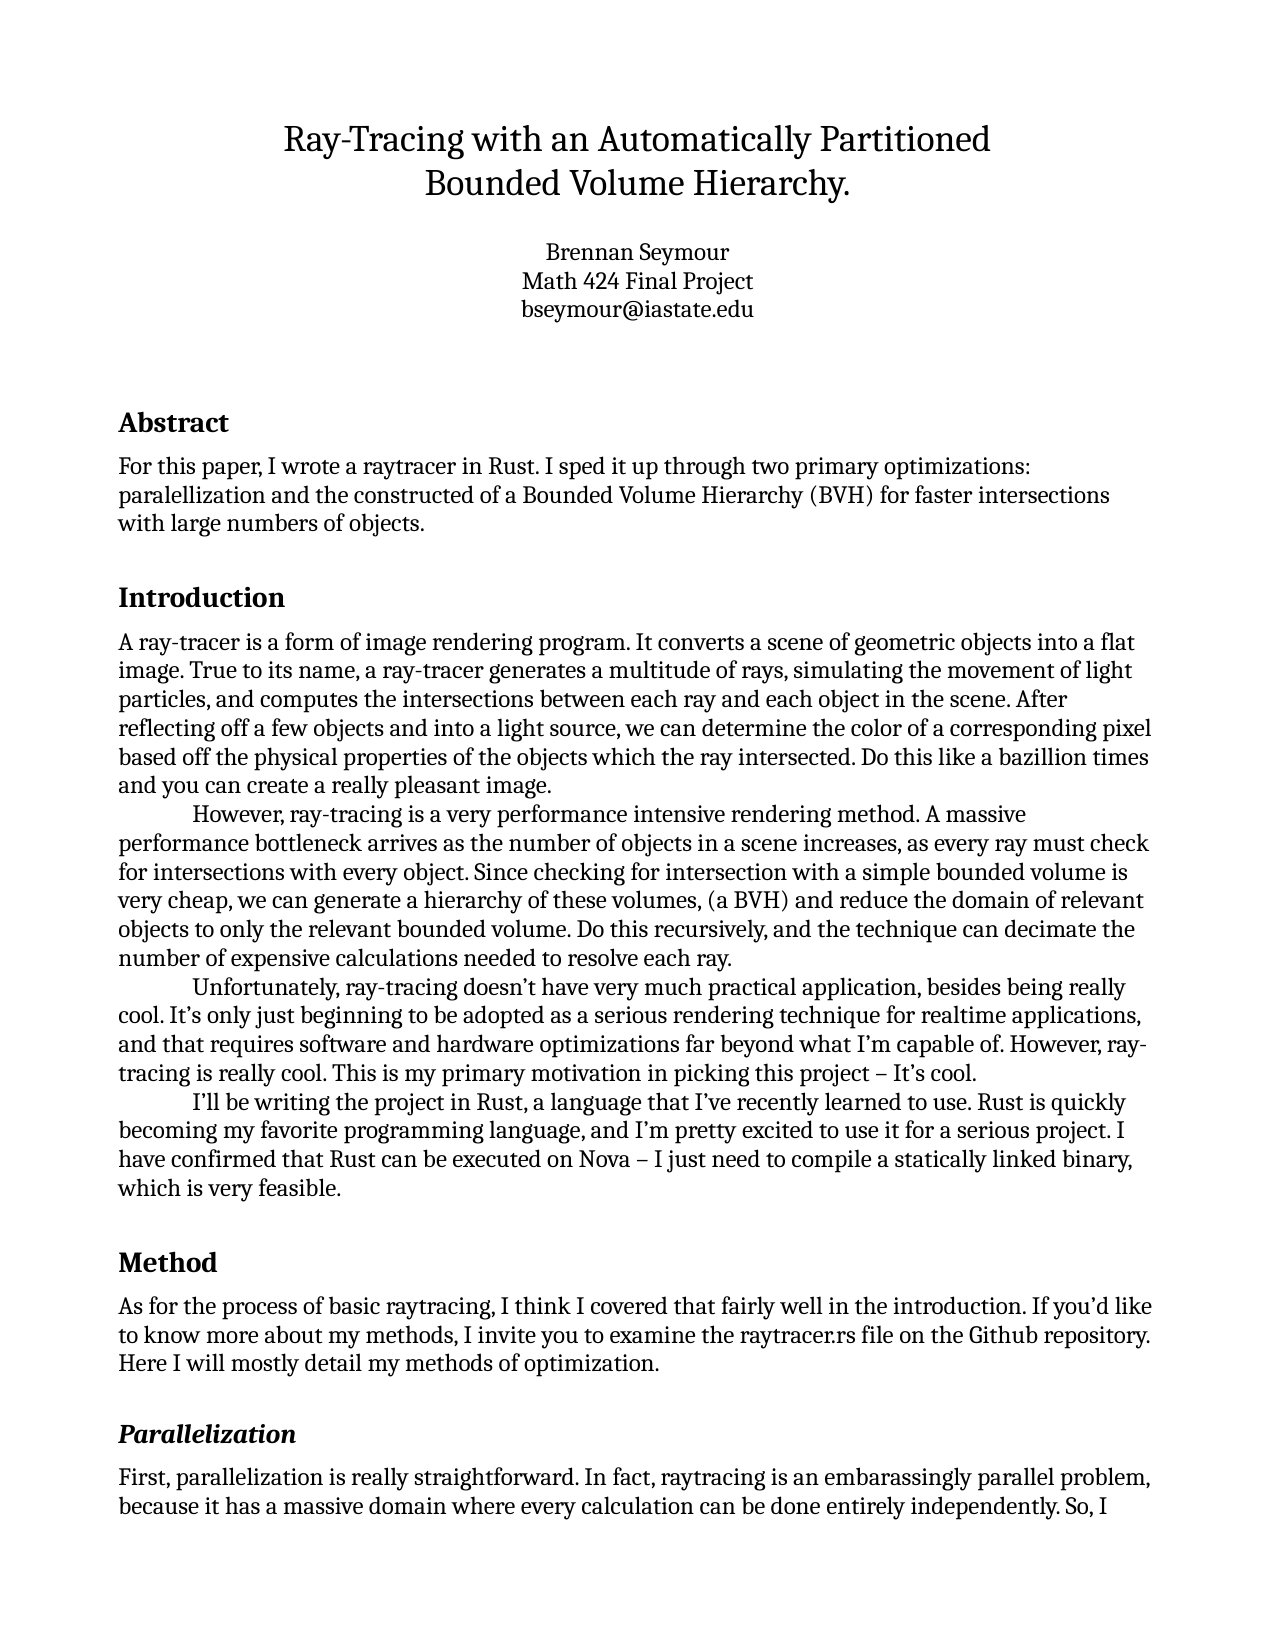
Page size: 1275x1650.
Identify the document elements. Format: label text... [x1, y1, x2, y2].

text However, ray-tracing is a very performance intensive rendering method. A massive performance bottleneck arrives as the number of objects in a scene increases, as every ray must check for intersections with every object. Since checking for intersection with a simple bounded volume is very cheap, we can generate a hierarchy of these volumes, (a BVH) and reduce the domain of relevant objects to only the relevant bounded volume. Do this recursively, and the technique can decimate the number of expensive calculations needed to resolve each ray. [118, 800, 1157, 972]
text Brennan Seymour [118, 238, 1157, 267]
text As for the process of basic raytracing, I think I covered that fairly well in the introduction. If you’d like to know more about my methods, I invite you to examine the raytracer.rs file on the Github repository. Here I will mostly detail my methods of optimization. [118, 1292, 1157, 1378]
text A ray-tracer is a form of image rendering program. It converts a scene of geometric objects into a flat image. True to its name, a ray-tracer generates a multitude of rays, simulating the movement of light particles, and computes the intersections between each ray and each object in the scene. After reflecting off a few objects and into a light source, we can determine the color of a corresponding pixel based off the physical properties of the objects which the ray intersected. Do this like a bazillion times and you can create a really pleasant image. [118, 627, 1157, 800]
subtitle Method [118, 1246, 1157, 1279]
text bseymour@iastate.edu [118, 295, 1157, 324]
subtitle Parallelization [118, 1419, 1157, 1451]
text Ray-Tracing with an Automatically Partitioned [118, 118, 1157, 161]
text I’ll be writing the project in Rust, a language that I’ve recently learned to use. Rust is quickly becoming my favorite programming language, and I’m pretty excited to use it for a serious project. I have confirmed that Rust can be executed on Nova – I just need to compile a statically linked binary, which is very feasible. [118, 1087, 1157, 1202]
text First, parallelization is really straightforward. In fact, raytracing is an embarassingly parallel problem, because it has a massive domain where every calculation can be done entirely independently. So, I [118, 1463, 1157, 1521]
text Bounded Volume Hierarchy. [118, 161, 1157, 204]
subtitle Abstract [118, 406, 1157, 439]
text Unfortunately, ray-tracing doesn’t have very much practical application, besides being really cool. It’s only just beginning to be adopted as a serious rendering technique for realtime applications, and that requires software and hardware optimizations far beyond what I’m capable of. However, ray-tracing is really cool. This is my primary motivation in picking this project – It’s cool. [118, 972, 1157, 1087]
text For this paper, I wrote a raytracer in Rust. I sped it up through two primary optimizations: paralellization and the constructed of a Bounded Volume Hierarchy (BVH) for faster intersections with large numbers of objects. [118, 452, 1157, 538]
text Math 424 Final Project [118, 267, 1157, 295]
subtitle Introduction [118, 581, 1157, 615]
